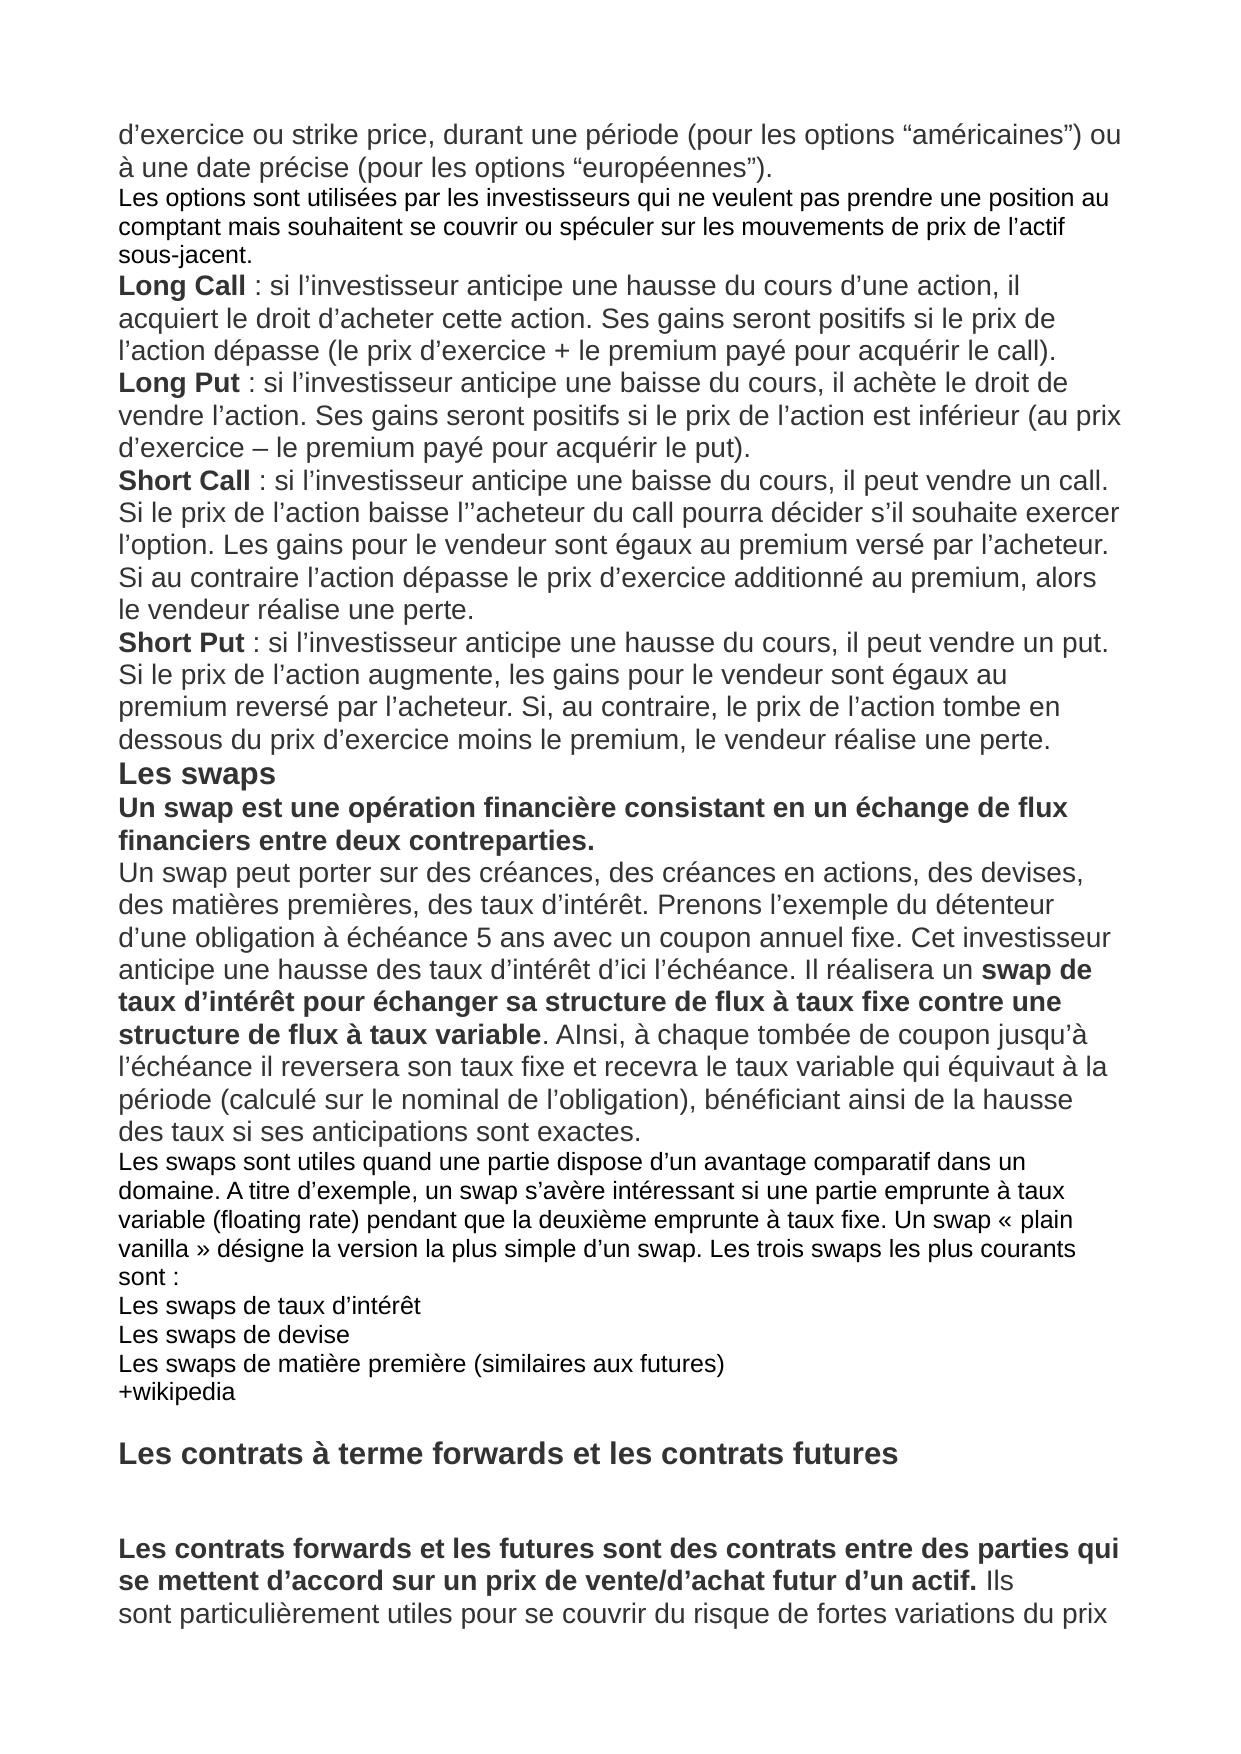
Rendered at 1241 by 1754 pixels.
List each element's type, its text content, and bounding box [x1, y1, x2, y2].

text Short Call : si l’investisseur anticipe une baisse du cours, il peut vendre un call. Si le prix de l’action baisse l’’acheteur du call pourra décider s’il souhaite exercer l’option. Les gains pour le vendeur sont égaux au premium versé par l’acheteur. Si au contraire l’action dépasse le prix d’exercice additionné au premium, alors le vendeur réalise une perte. [118, 463, 1122, 626]
text Un swap est une opération financière consistant en un échange de flux financiers entre deux contreparties. [118, 791, 1122, 856]
text Les swaps de taux d’intérêt [118, 1291, 1122, 1320]
text Long Call : si l’investisseur anticipe une hausse du cours d’une action, il acquiert le droit d’acheter cette action. Ses gains seront positifs si le prix de l’action dépasse (le prix d’exercice + le premium payé pour acquérir le call). [118, 269, 1122, 366]
text Les options sont utilisées par les investisseurs qui ne veulent pas prendre une position au comptant mais souhaitent se couvrir ou spéculer sur les mouvements de prix de l’actif sous-jacent. [118, 183, 1122, 269]
text Les swaps sont utiles quand une partie dispose d’un avantage comparatif dans un domaine. A titre d’exemple, un swap s’avère intéressant si une partie emprunte à taux variable (floating rate) pendant que la deuxième emprunte à taux fixe. Un swap « plain vanilla » désigne la version la plus simple d’un swap. Les trois swaps les plus courants sont : [118, 1147, 1122, 1291]
text +wikipedia [118, 1377, 1122, 1406]
text Un swap peut porter sur des créances, des créances en actions, des devises, des matières premières, des taux d’intérêt. Prenons l’exemple du détenteur d’une obligation à échéance 5 ans avec un coupon annuel fixe. Cet investisseur anticipe une hausse des taux d’intérêt d’ici l’échéance. Il réalisera un swap de taux d’intérêt pour échanger sa structure de flux à taux fixe contre une structure de flux à taux variable. AInsi, à chaque tombée de coupon jusqu’à l’échéance il reversera son taux fixe et recevra le taux variable qui équivaut à la période (calculé sur le nominal de l’obligation), bénéficiant ainsi de la hausse des taux si ses anticipations sont exactes. [118, 856, 1122, 1147]
text d’exercice ou strike price, durant une période (pour les options “américaines”) ou à une date précise (pour les options “européennes”). [118, 118, 1122, 183]
text Long Put : si l’investisseur anticipe une baisse du cours, il achète le droit de vendre l’action. Ses gains seront positifs si le prix de l’action est inférieur (au prix d’exercice – le premium payé pour acquérir le put). [118, 366, 1122, 463]
text Les swaps [118, 755, 1122, 791]
text Les contrats à terme forwards et les contrats futures [118, 1435, 1122, 1471]
text Les contrats forwards et les futures sont des contrats entre des parties qui se mettent d’accord sur un prix de vente/d’achat futur d’un actif. Ils sont particulièrement utiles pour se couvrir du risque de fortes variations du prix [118, 1471, 1122, 1629]
text Short Put : si l’investisseur anticipe une hausse du cours, il peut vendre un put. Si le prix de l’action augmente, les gains pour le vendeur sont égaux au premium reversé par l’acheteur. Si, au contraire, le prix de l’action tombe en dessous du prix d’exercice moins le premium, le vendeur réalise une perte. [118, 626, 1122, 755]
text Les swaps de devise [118, 1320, 1122, 1349]
text Les swaps de matière première (similaires aux futures) [118, 1349, 1122, 1377]
